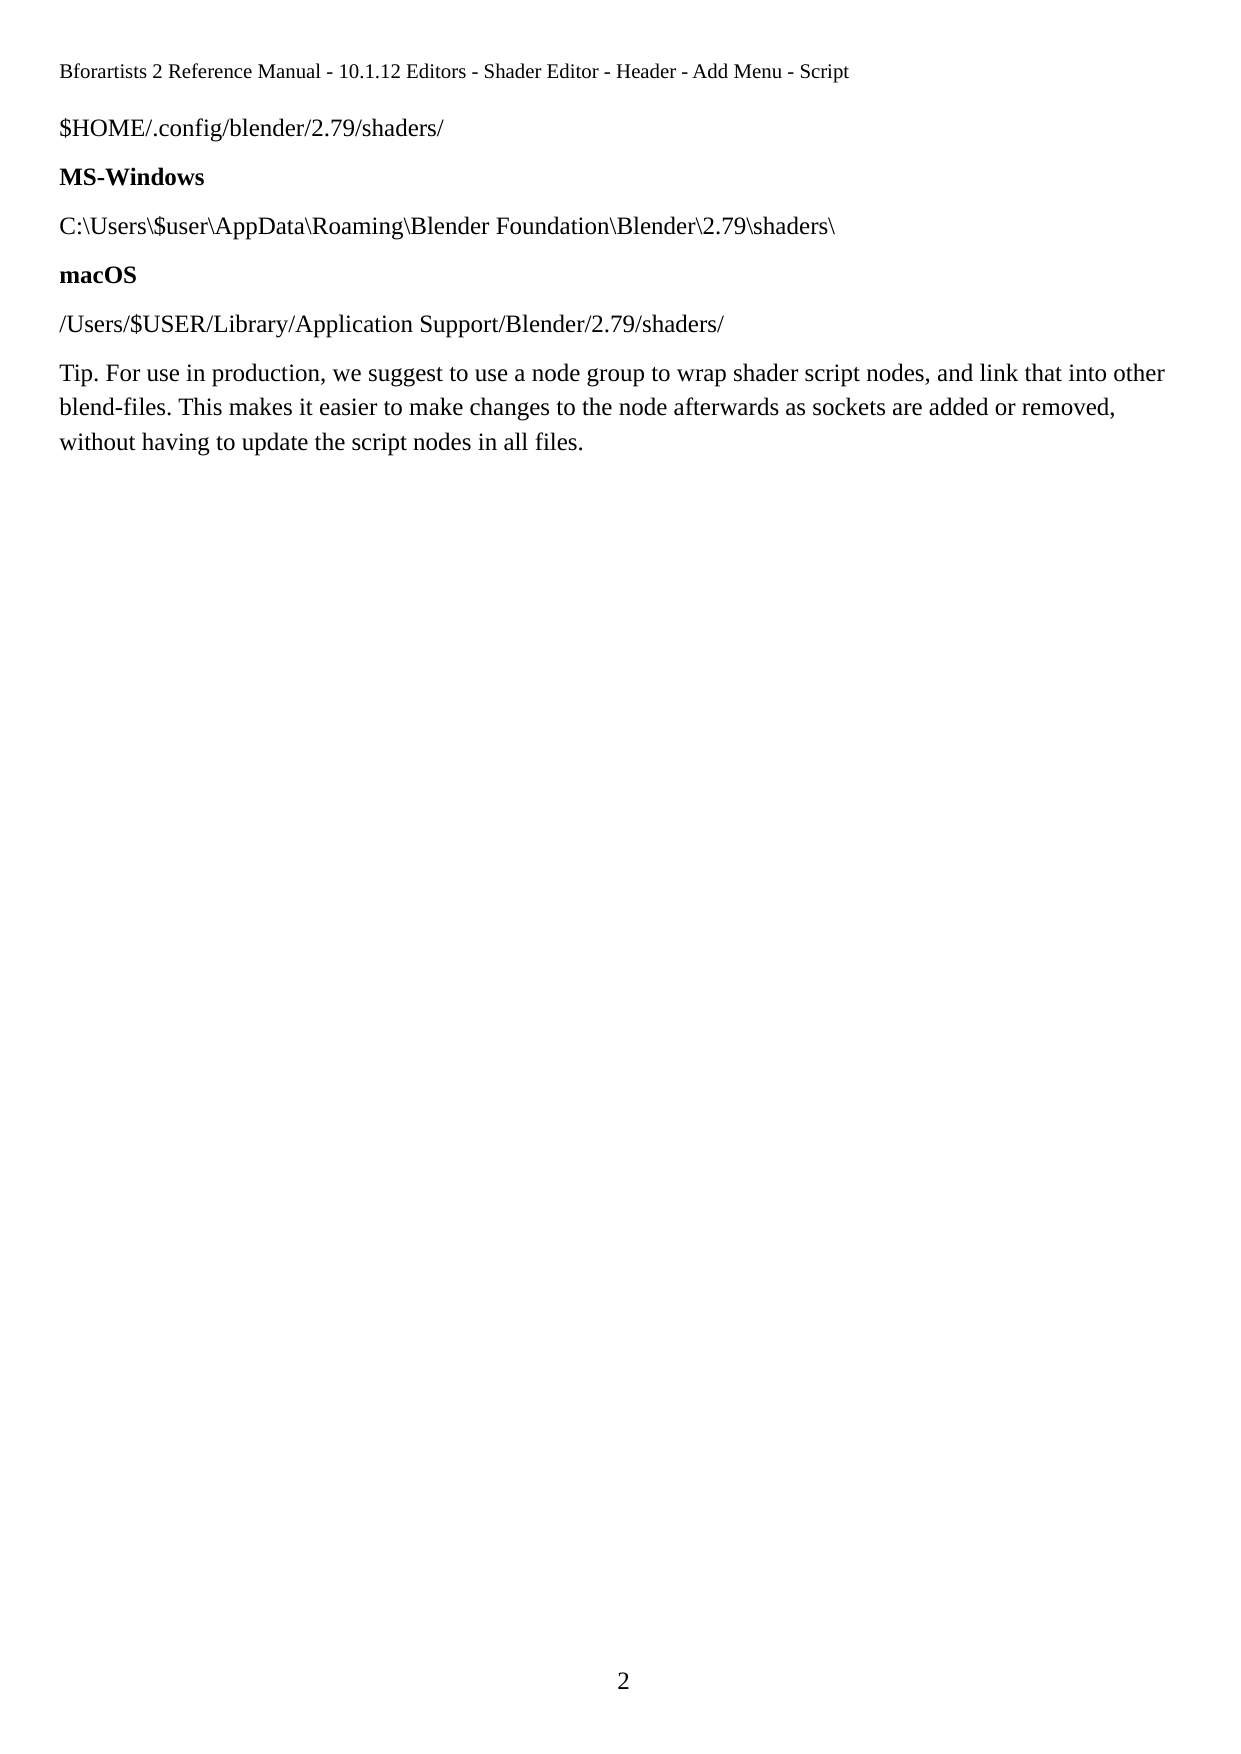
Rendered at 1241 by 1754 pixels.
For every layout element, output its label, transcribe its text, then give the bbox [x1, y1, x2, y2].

text C:\Users\$user\AppData\Roaming\Blender Foundation\Blender\2.79\shaders\ [59, 211, 1181, 239]
text $HOME/.config/blender/2.79/shaders/ [59, 113, 1181, 141]
text /Users/$USER/Library/Application Support/Blender/2.79/shaders/ [59, 309, 1181, 338]
text macOS [59, 260, 1181, 288]
text Tip. For use in production, we suggest to use a node group to wrap shader script nodes, and link that into other blend-files. This makes it easier to make changes to the node afterwards as sockets are added or removed, without having to update the script nodes in all files. [59, 358, 1181, 456]
text MS-Windows [59, 162, 1181, 190]
